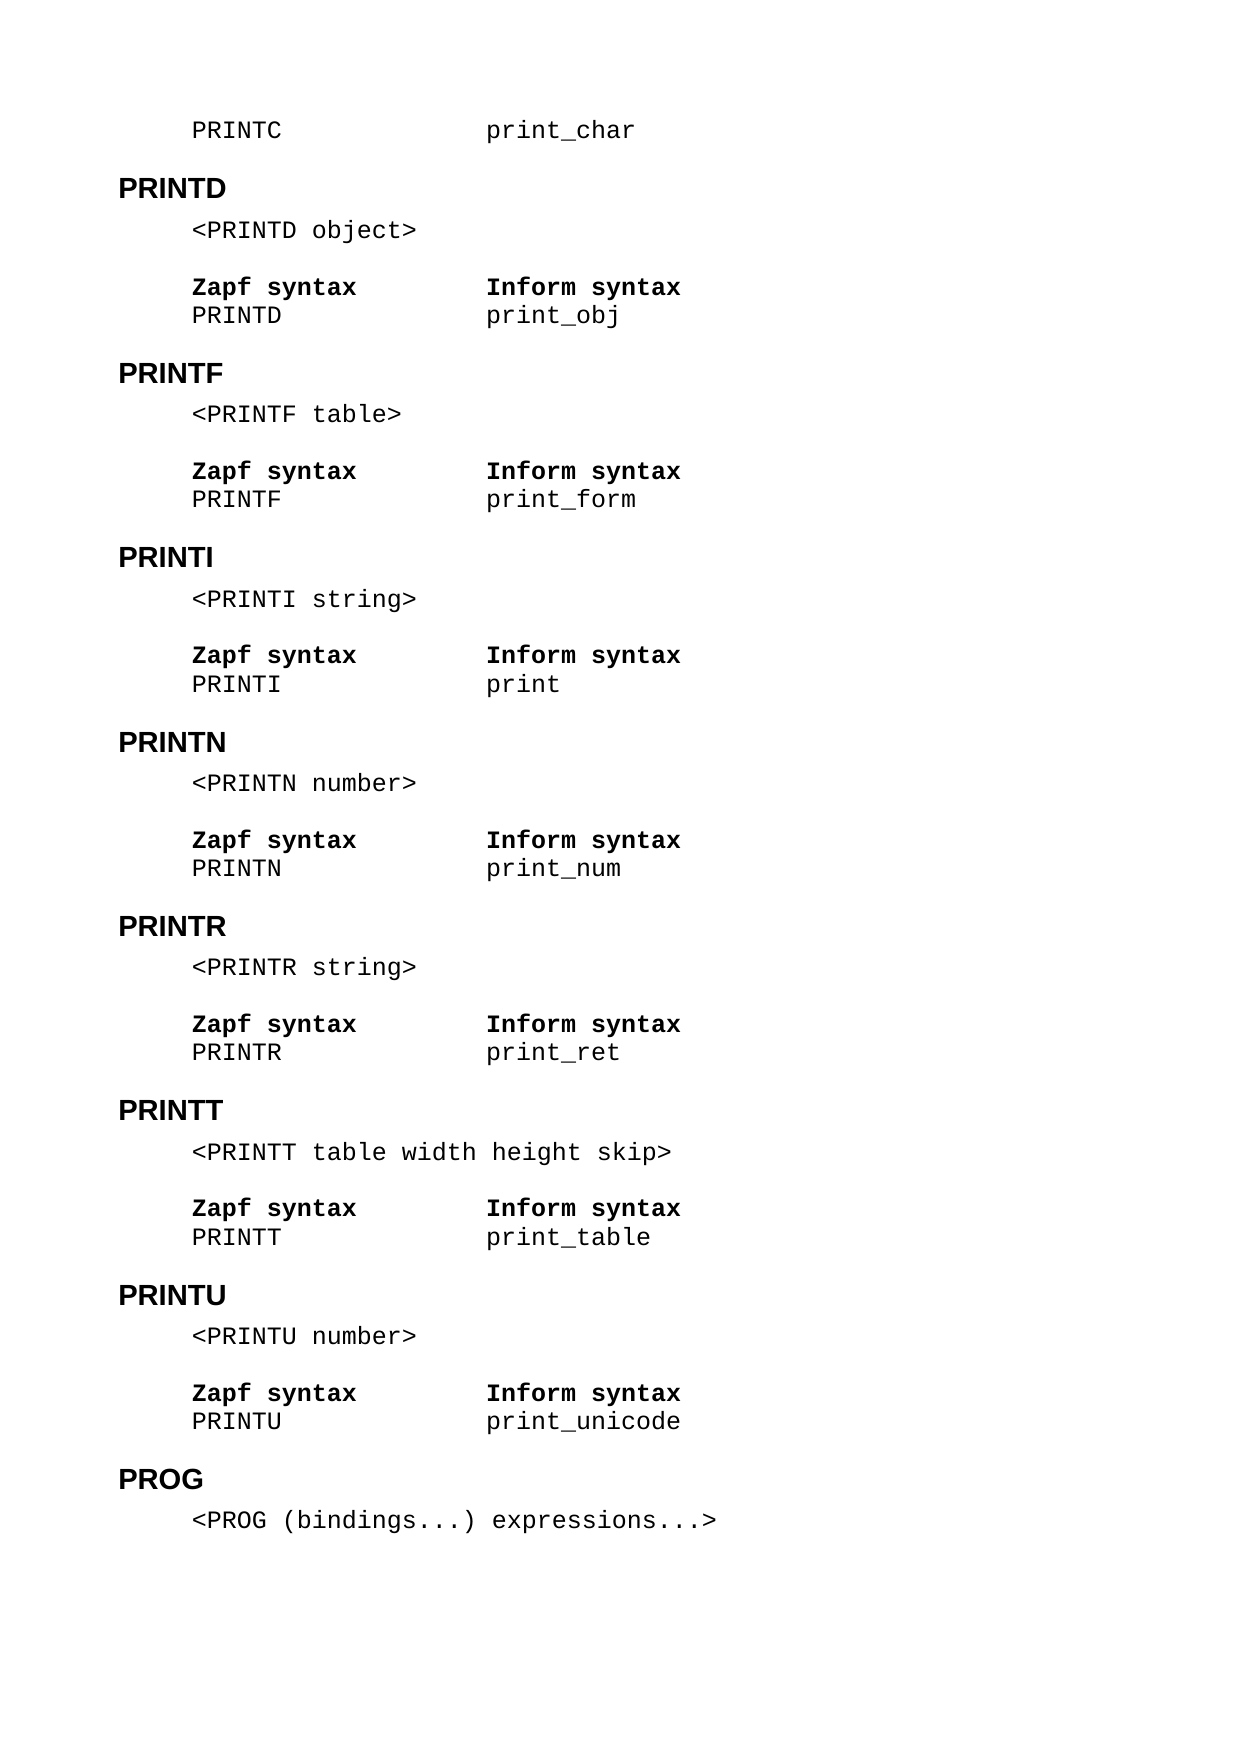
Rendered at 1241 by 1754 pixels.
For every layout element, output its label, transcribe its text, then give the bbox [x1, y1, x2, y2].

subtitle PRINTT [118, 1093, 1122, 1127]
text Zapf syntax Inform syntax [192, 274, 1122, 302]
subtitle PRINTU [118, 1278, 1122, 1311]
text PRINTT print_table [192, 1224, 1122, 1253]
text <PRINTF table> [192, 402, 1122, 430]
text Zapf syntax Inform syntax [192, 643, 1122, 671]
subtitle PROG [118, 1462, 1122, 1496]
text PRINTD print_obj [192, 302, 1122, 331]
text PRINTI print [192, 671, 1122, 699]
subtitle PRINTF [118, 356, 1122, 389]
text <PRINTD object> [192, 217, 1122, 246]
text PRINTU print_unicode [192, 1409, 1122, 1437]
text Zapf syntax Inform syntax [192, 827, 1122, 856]
text <PRINTR string> [192, 955, 1122, 983]
subtitle PRINTD [118, 171, 1122, 205]
text PRINTC print_char [192, 118, 1122, 146]
text Zapf syntax Inform syntax [192, 1012, 1122, 1040]
text <PRINTN number> [192, 771, 1122, 799]
text <PRINTT table width height skip> [192, 1139, 1122, 1168]
text Zapf syntax Inform syntax [192, 458, 1122, 487]
subtitle PRINTN [118, 724, 1122, 758]
text Zapf syntax Inform syntax [192, 1380, 1122, 1409]
text <PROG (bindings...) expressions...> [192, 1508, 1122, 1536]
text Zapf syntax Inform syntax [192, 1196, 1122, 1224]
text PRINTR print_ret [192, 1040, 1122, 1068]
text <PRINTU number> [192, 1324, 1122, 1352]
subtitle PRINTI [118, 540, 1122, 574]
subtitle PRINTR [118, 909, 1122, 942]
text PRINTF print_form [192, 487, 1122, 515]
text <PRINTI string> [192, 586, 1122, 614]
text PRINTN print_num [192, 856, 1122, 884]
